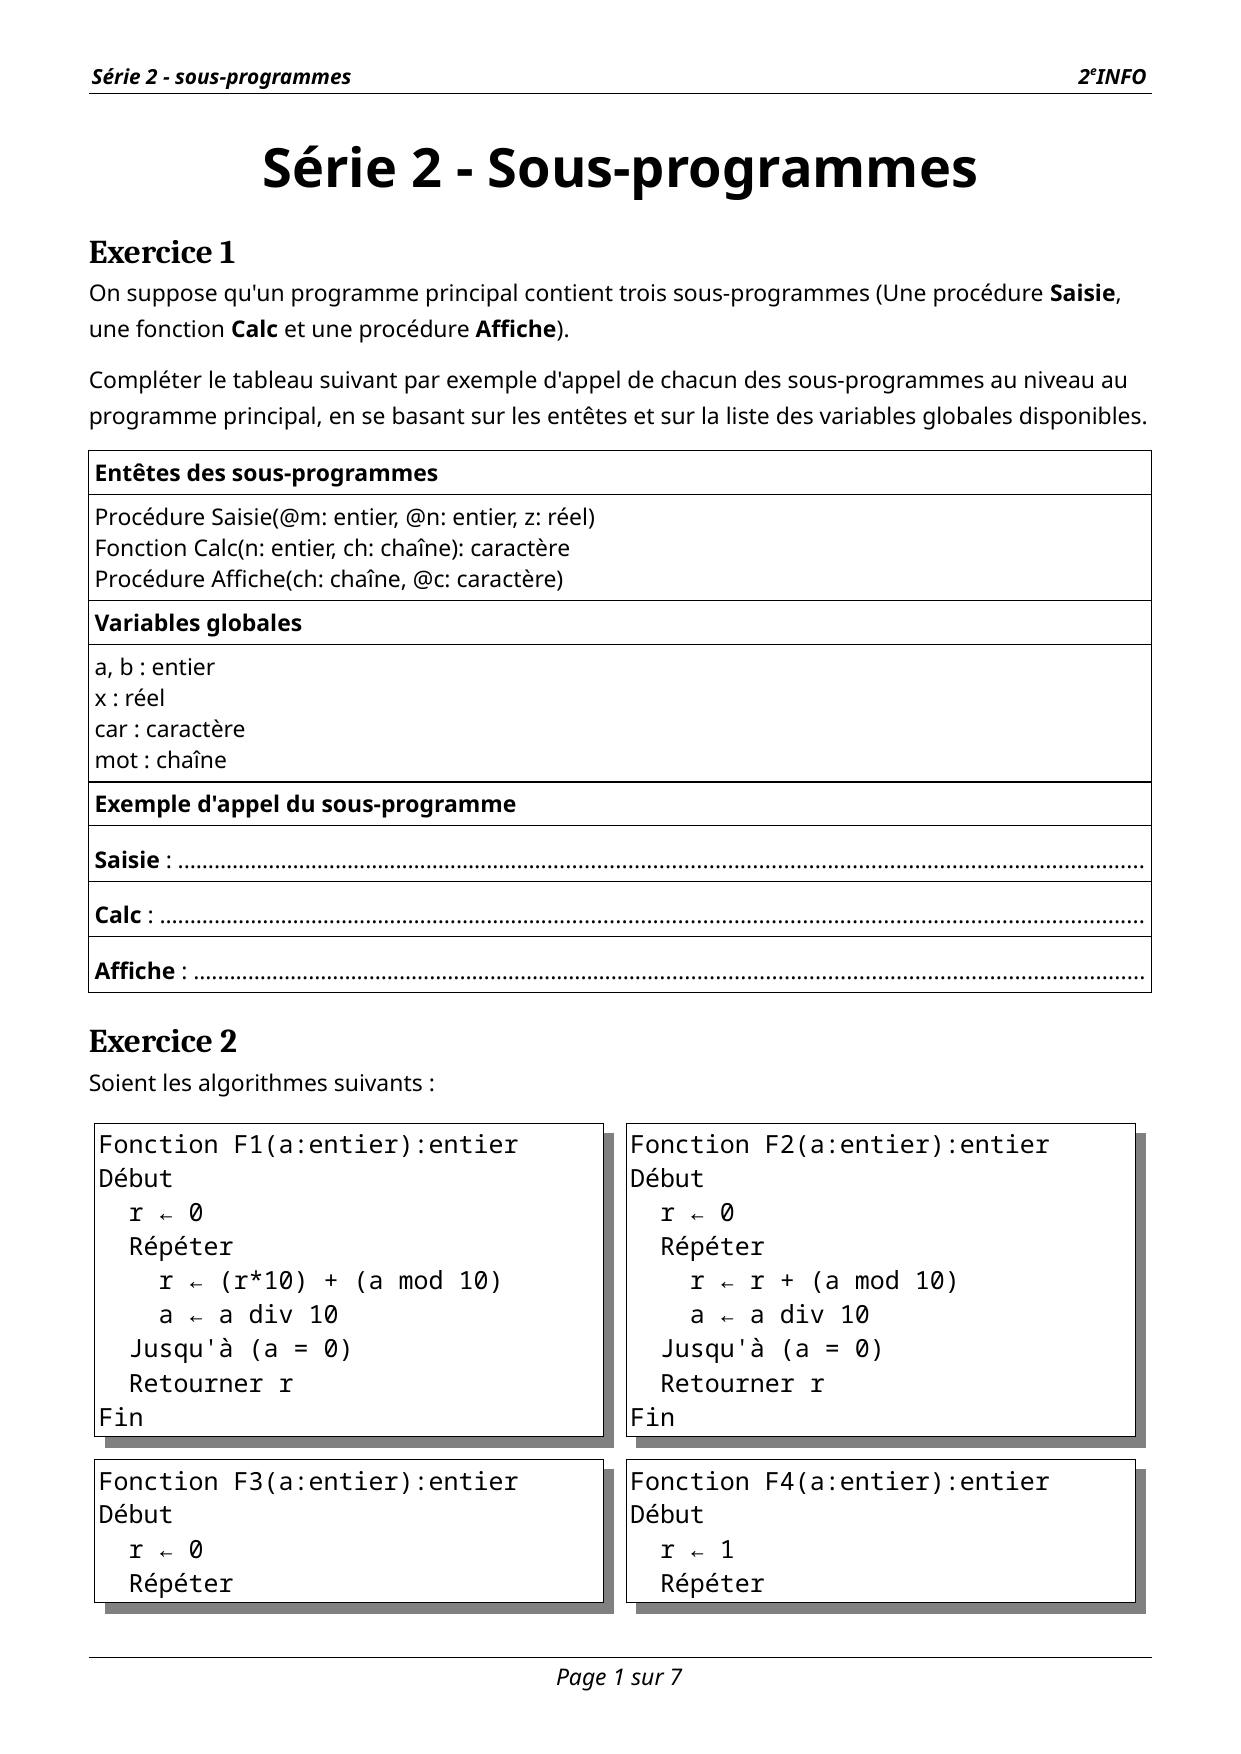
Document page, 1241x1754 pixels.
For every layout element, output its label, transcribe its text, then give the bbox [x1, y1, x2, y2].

subtitle Série 2 - Sous-programmes [88, 130, 1152, 203]
text Compléter le tableau suivant par exemple d'appel de chacun des sous-programmes au niveau au programme principal, en se basant sur les entêtes et sur la liste des variables globales disponibles. [88, 364, 1152, 431]
table_cell Fonction F4(a:entier):entier Début r ← 1 Répéter [620, 1454, 1152, 1619]
table_cell Exemple d'appel du sous-programme [89, 783, 1151, 825]
subtitle Exercice 1 [88, 233, 1152, 271]
table_cell Fonction F3(a:entier):entier Début r ← 0 Répéter [89, 1454, 620, 1619]
table_cell a, b : entier x : réel car : caractère mot : chaîne [89, 645, 1151, 781]
table_cell Calc : [89, 882, 1151, 936]
table_header Entêtes des sous-programmes [89, 451, 1151, 494]
table_cell Affiche : [89, 937, 1151, 992]
table_header Fonction F1(a:entier):entier Début r ← 0 Répéter r ← (r*10) + (a mod 10) a ← a div 10 Jusqu'à (a = 0) Retourner r Fin [89, 1117, 620, 1453]
text Soient les algorithmes suivants : [88, 1067, 1152, 1098]
table_header Fonction F2(a:entier):entier Début r ← 0 Répéter r ← r + (a mod 10) a ← a div 10 Jusqu'à (a = 0) Retourner r Fin [620, 1117, 1152, 1453]
subtitle Exercice 2 [88, 1022, 1152, 1061]
table_cell Procédure Saisie(@m: entier, @n: entier, z: réel) Fonction Calc(n: entier, ch: chaîne): caractère Procédure Affiche(ch: chaîne, @c: caractère) [89, 495, 1151, 600]
table_cell Variables globales [89, 601, 1151, 644]
text On suppose qu'un programme principal contient trois sous-programmes (Une procédure Saisie, une fonction Calc et une procédure Affiche). [88, 277, 1152, 344]
table_cell Saisie : [89, 826, 1151, 881]
